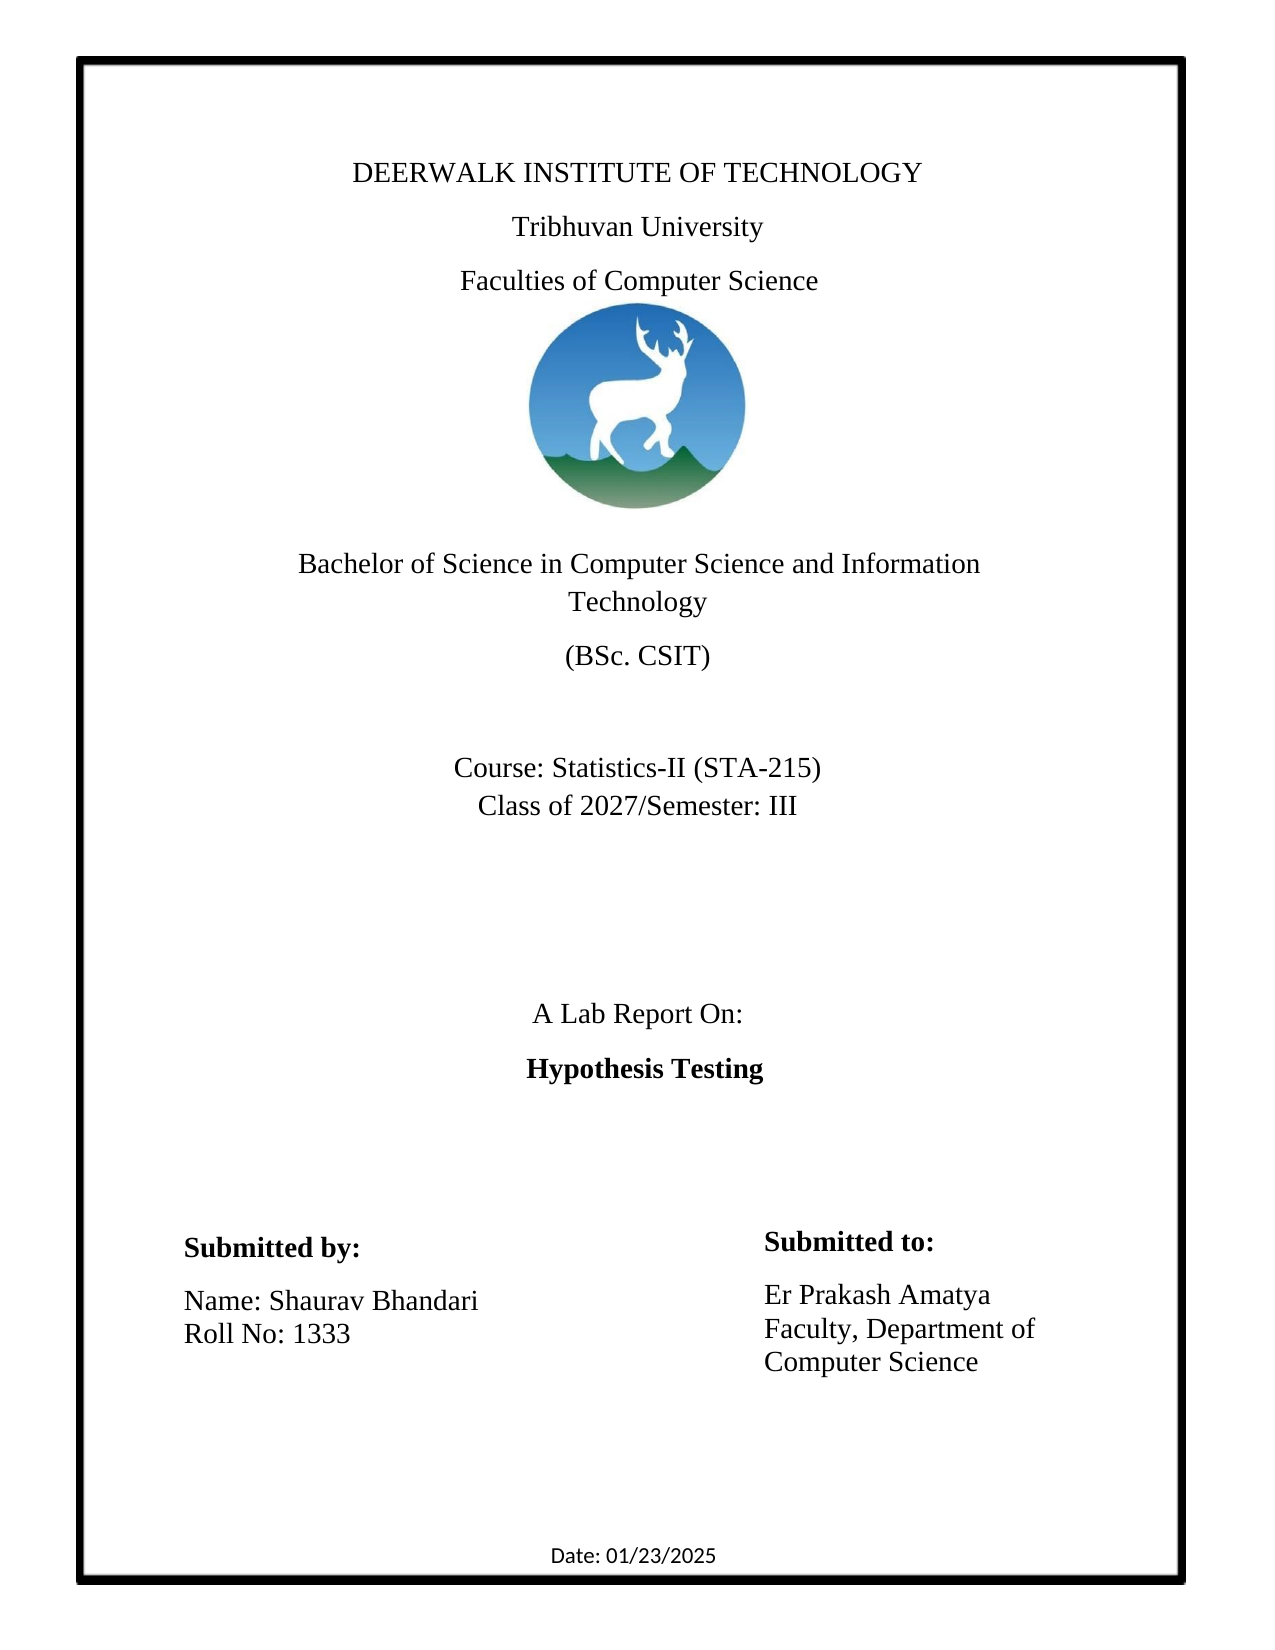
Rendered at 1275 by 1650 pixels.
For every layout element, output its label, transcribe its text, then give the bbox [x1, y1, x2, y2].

text Course: Statistics-II (STA-215) [153, 750, 1122, 783]
text Submitted by: [184, 1230, 540, 1264]
text Faculties of Computer Science [153, 263, 1125, 297]
text A Lab Report On: [153, 997, 1122, 1030]
text Tribhuvan University [153, 209, 1122, 243]
text Name: Shaurav Bhandari [184, 1283, 540, 1316]
text Technology [153, 584, 1122, 618]
text Faculty, Department of Computer Science [764, 1311, 1121, 1378]
text (BSc. CSIT) [153, 638, 1122, 672]
picture [76, 56, 1186, 1585]
text Roll No: 1333 [184, 1316, 540, 1350]
text Bachelor of Science in Computer Science and Information [153, 546, 1125, 580]
text Submitted to: [764, 1224, 1121, 1258]
text Hypothesis Testing [234, 1051, 1125, 1084]
text Er Prakash Amatya [764, 1277, 1121, 1311]
text Class of 2027/Semester: III [153, 788, 1122, 821]
text DEERWALK INSTITUTE OF TECHNOLOGY [153, 155, 1122, 188]
